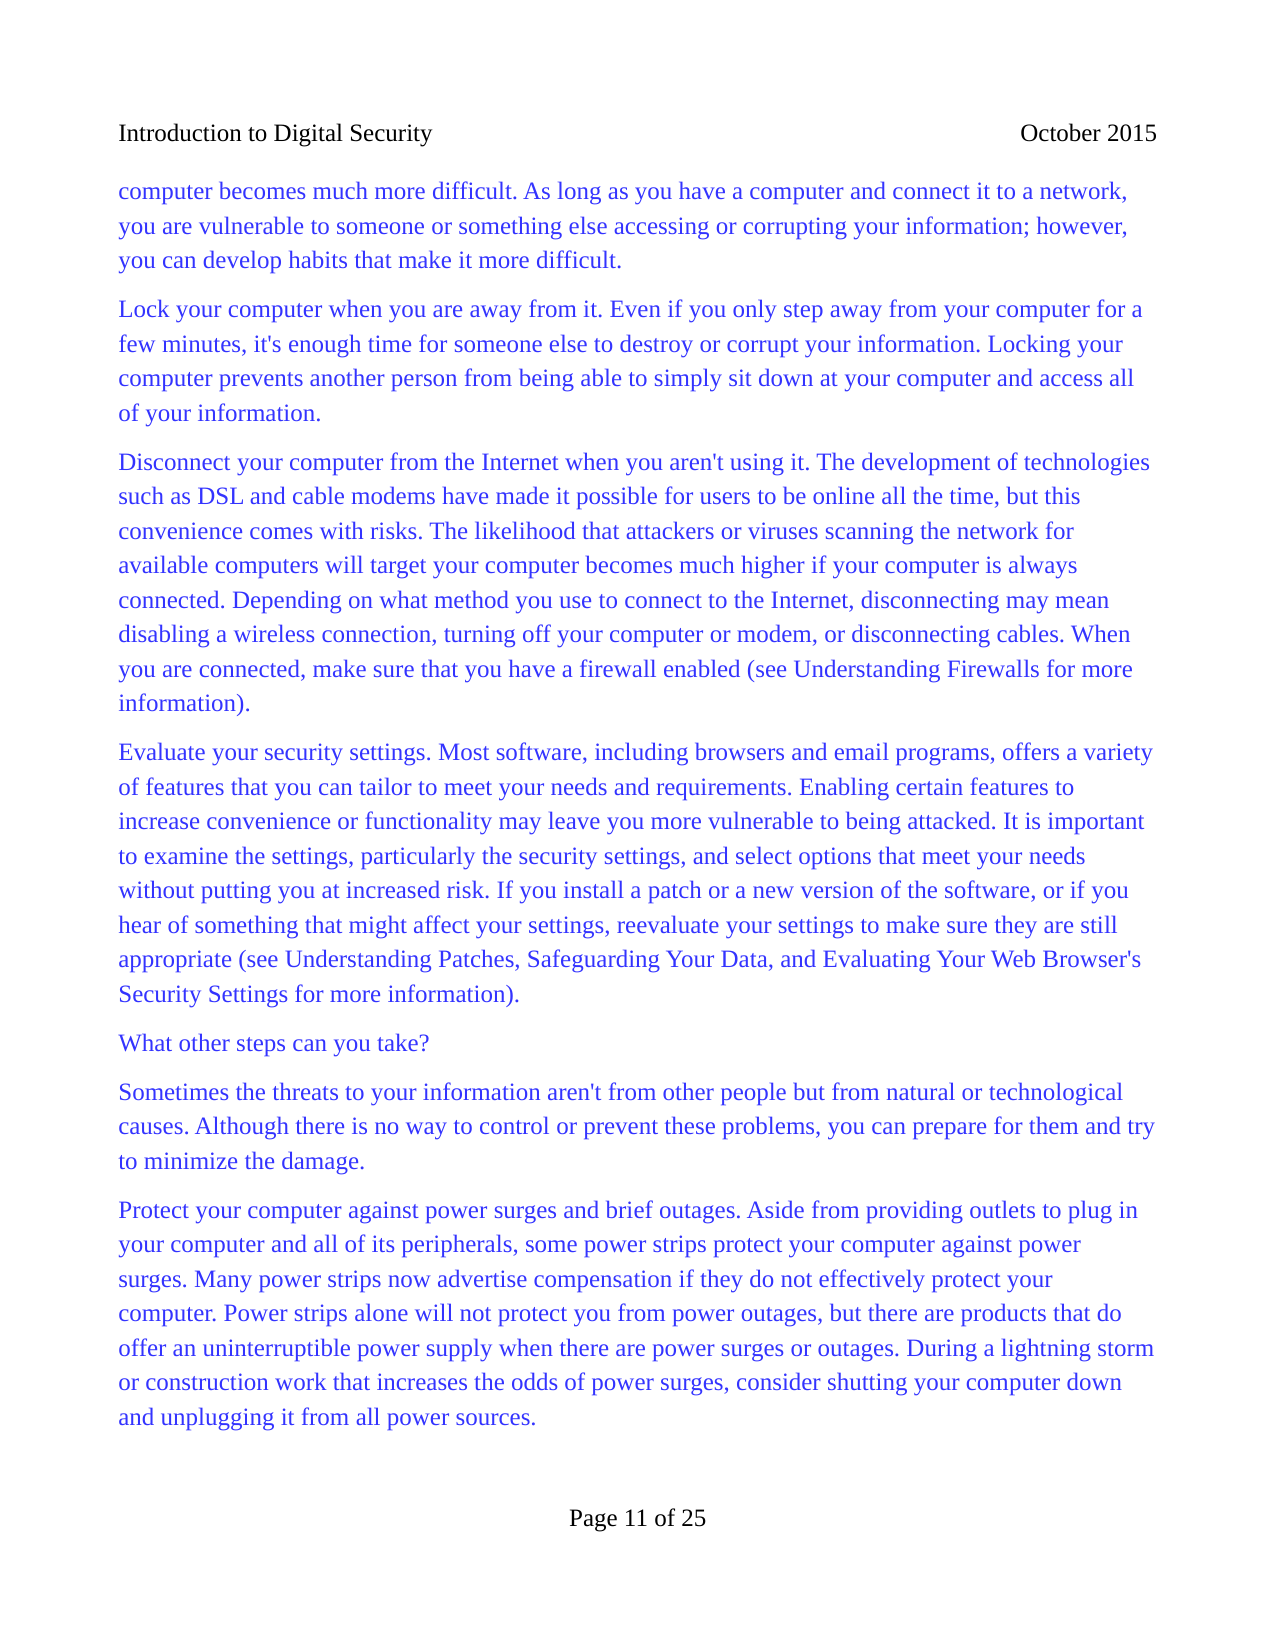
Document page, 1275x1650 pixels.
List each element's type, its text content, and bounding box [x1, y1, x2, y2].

text Disconnect your computer from the Internet when you aren't using it. The development of technologies such as DSL and cable modems have made it possible for users to be online all the time, but this convenience comes with risks. The likelihood that attackers or viruses scanning the network for available computers will target your computer becomes much higher if your computer is always connected. Depending on what method you use to connect to the Internet, disconnecting may mean disabling a wireless connection, turning off your computer or modem, or disconnecting cables. When you are connected, make sure that you have a firewall enabled (see Understanding Firewalls for more information). [118, 447, 1157, 717]
text Lock your computer when you are away from it. Even if you only step away from your computer for a few minutes, it's enough time for someone else to destroy or corrupt your information. Locking your computer prevents another person from being able to simply sit down at your computer and access all of your information. [118, 294, 1157, 427]
text Sometimes the threats to your information aren't from other people but from natural or technological causes. Although there is no way to control or prevent these problems, you can prepare for them and try to minimize the damage. [118, 1077, 1157, 1174]
text What other steps can you take? [118, 1028, 1157, 1056]
text computer becomes much more difficult. As long as you have a computer and connect it to a network, you are vulnerable to someone or something else accessing or corrupting your information; however, you can develop habits that make it more difficult. [118, 176, 1157, 274]
text Evaluate your security settings. Most software, including browsers and email programs, offers a variety of features that you can tailor to meet your needs and requirements. Enabling certain features to increase convenience or functionality may leave you more vulnerable to being attacked. It is important to examine the settings, particularly the security settings, and select options that meet your needs without putting you at increased risk. If you install a patch or a new version of the software, or if you hear of something that might affect your settings, reevaluate your settings to make sure they are still appropriate (see Understanding Patches, Safeguarding Your Data, and Evaluating Your Web Browser's Security Settings for more information). [118, 737, 1157, 1007]
text Protect your computer against power surges and brief outages. Aside from providing outlets to plug in your computer and all of its peripherals, some power strips protect your computer against power surges. Many power strips now advertise compensation if they do not effectively protect your computer. Power strips alone will not protect you from power outages, but there are products that do offer an uninterruptible power supply when there are power surges or outages. During a lightning storm or construction work that increases the odds of power surges, consider shutting your computer down and unplugging it from all power sources. [118, 1195, 1157, 1430]
